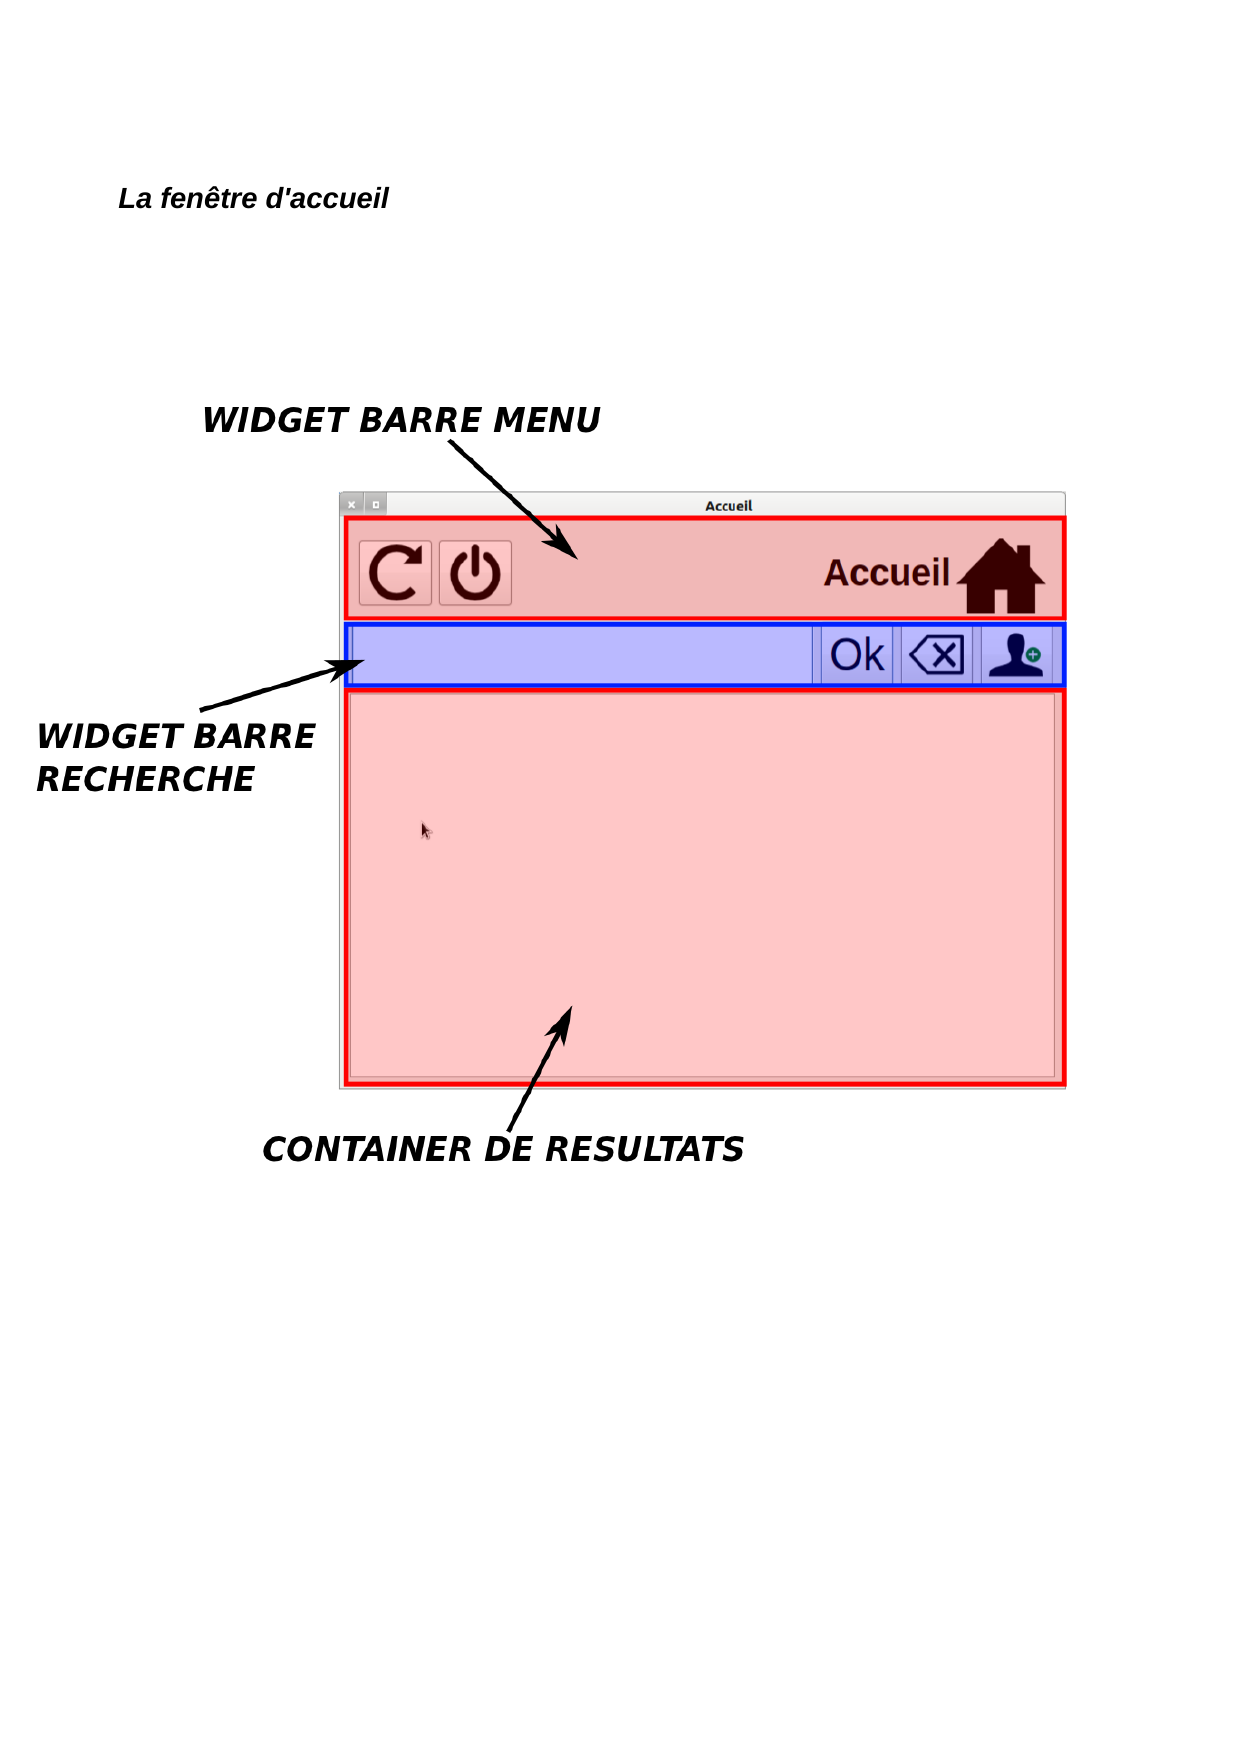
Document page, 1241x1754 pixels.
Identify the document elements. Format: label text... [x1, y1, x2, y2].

picture [30, 387, 1139, 1201]
subtitle La fenêtre d'accueil [118, 182, 1122, 215]
